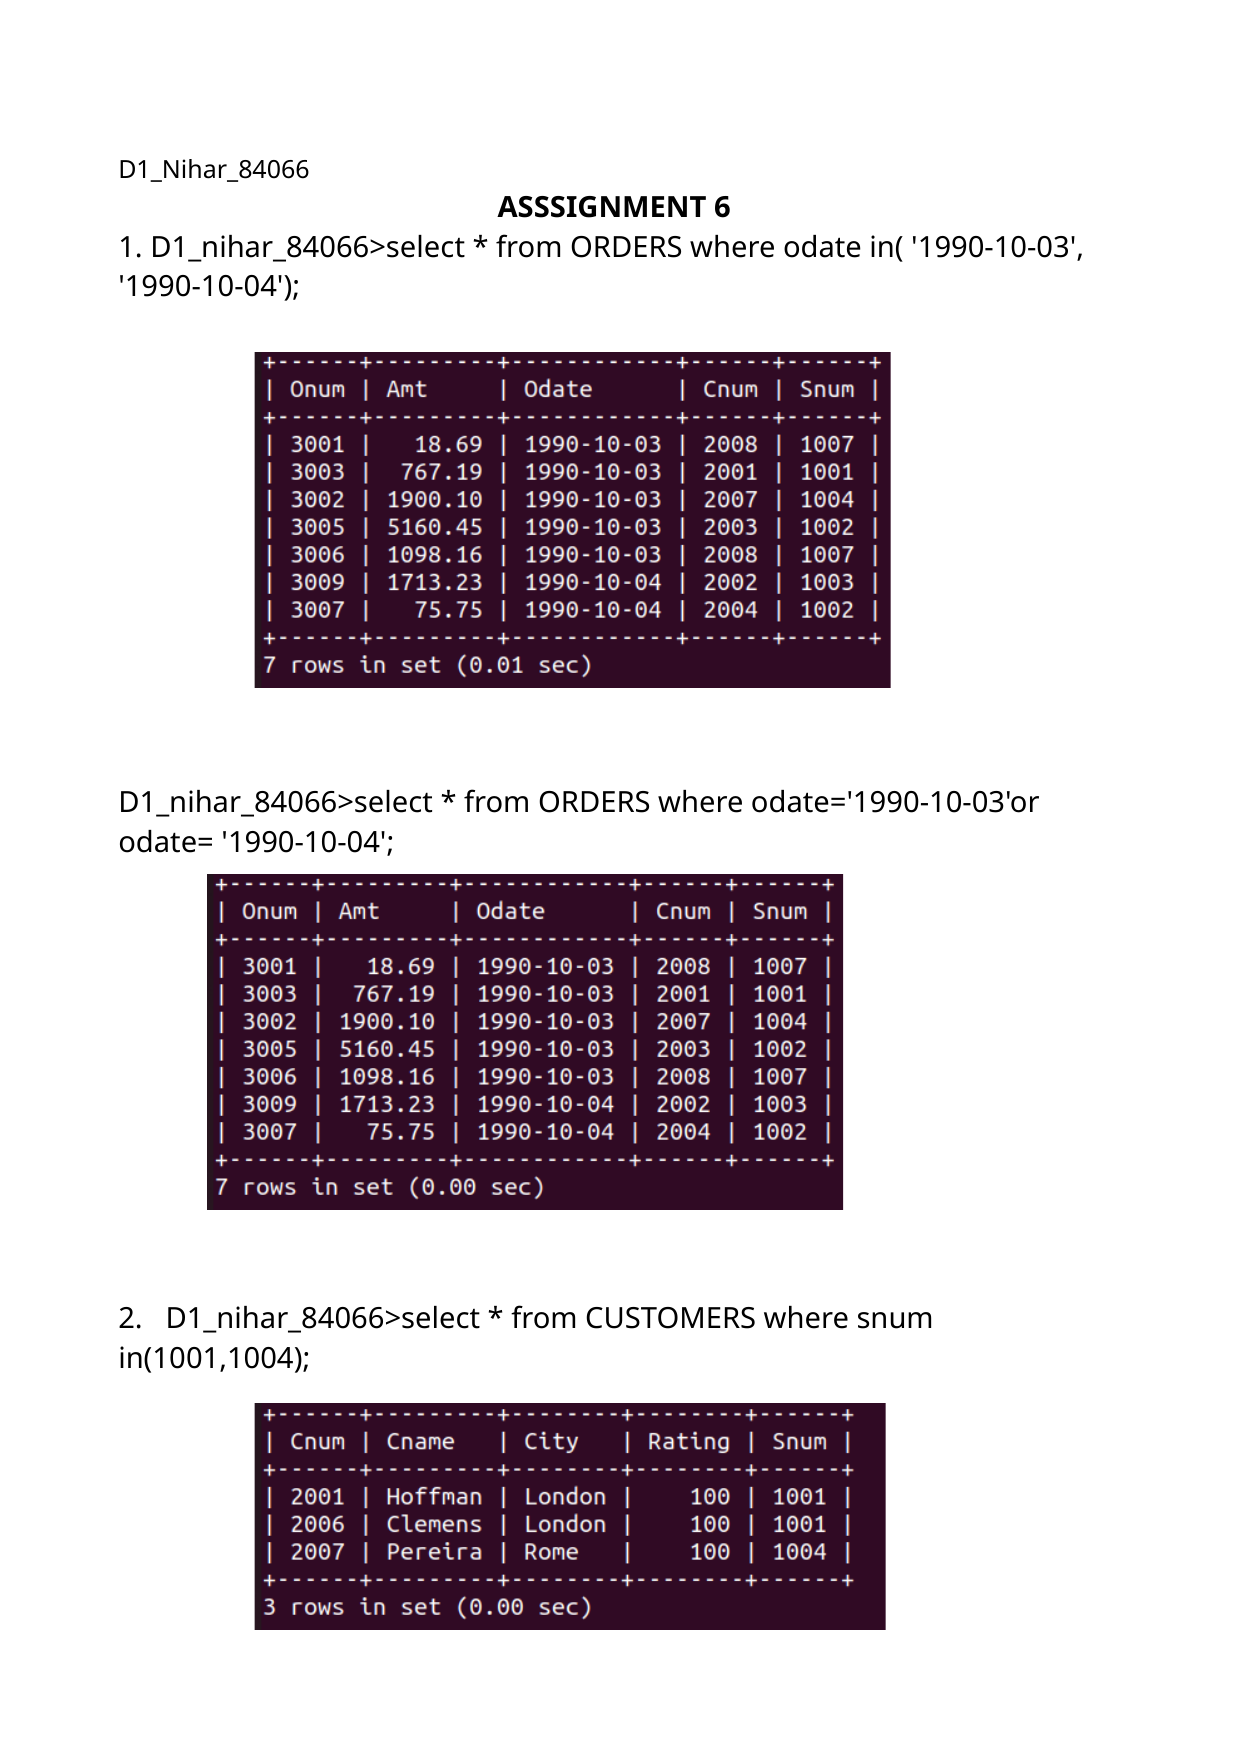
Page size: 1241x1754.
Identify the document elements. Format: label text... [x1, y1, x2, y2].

text D1_Nihar_84066 [118, 118, 1122, 186]
text ASSSIGNMENT 6 [118, 186, 1122, 226]
text D1_nihar_84066>select * from ORDERS where odate='1990-10-03'or odate= '1990-10-04'; [118, 782, 1122, 861]
text 1. D1_nihar_84066>select * from ORDERS where odate in( '1990-10-03', '1990-10-04'); [118, 226, 1122, 305]
picture [254, 1403, 886, 1630]
text 2. D1_nihar_84066>select * from CUSTOMERS where snum in(1001,1004); [118, 1297, 1122, 1377]
picture [254, 352, 891, 688]
picture [207, 874, 844, 1210]
